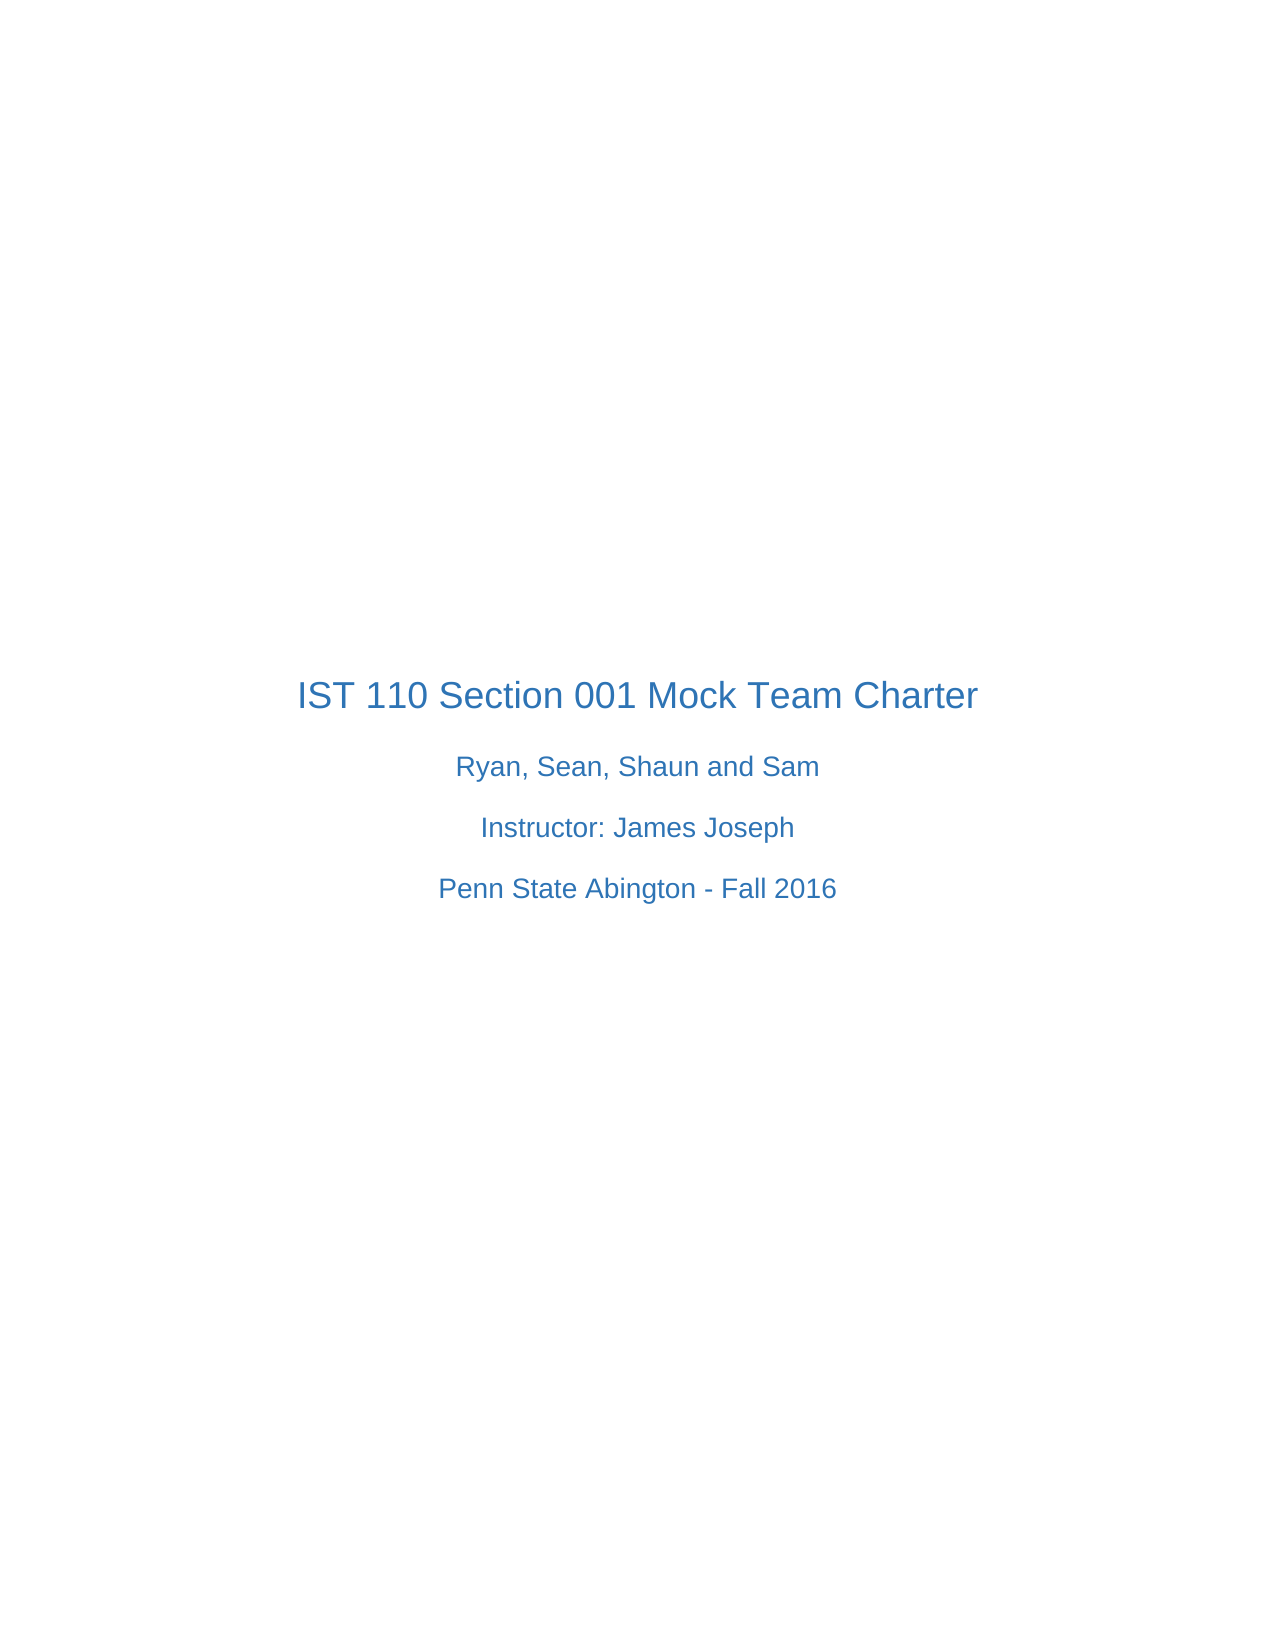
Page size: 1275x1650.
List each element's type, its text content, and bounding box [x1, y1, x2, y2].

text Ryan, Sean, Shaun and Sam [150, 750, 1125, 782]
text Instructor: James Joseph [150, 811, 1125, 843]
text Penn State Abington - Fall 2016 [150, 872, 1125, 905]
text IST 110 Section 001 Mock Team Charter [150, 674, 1125, 717]
